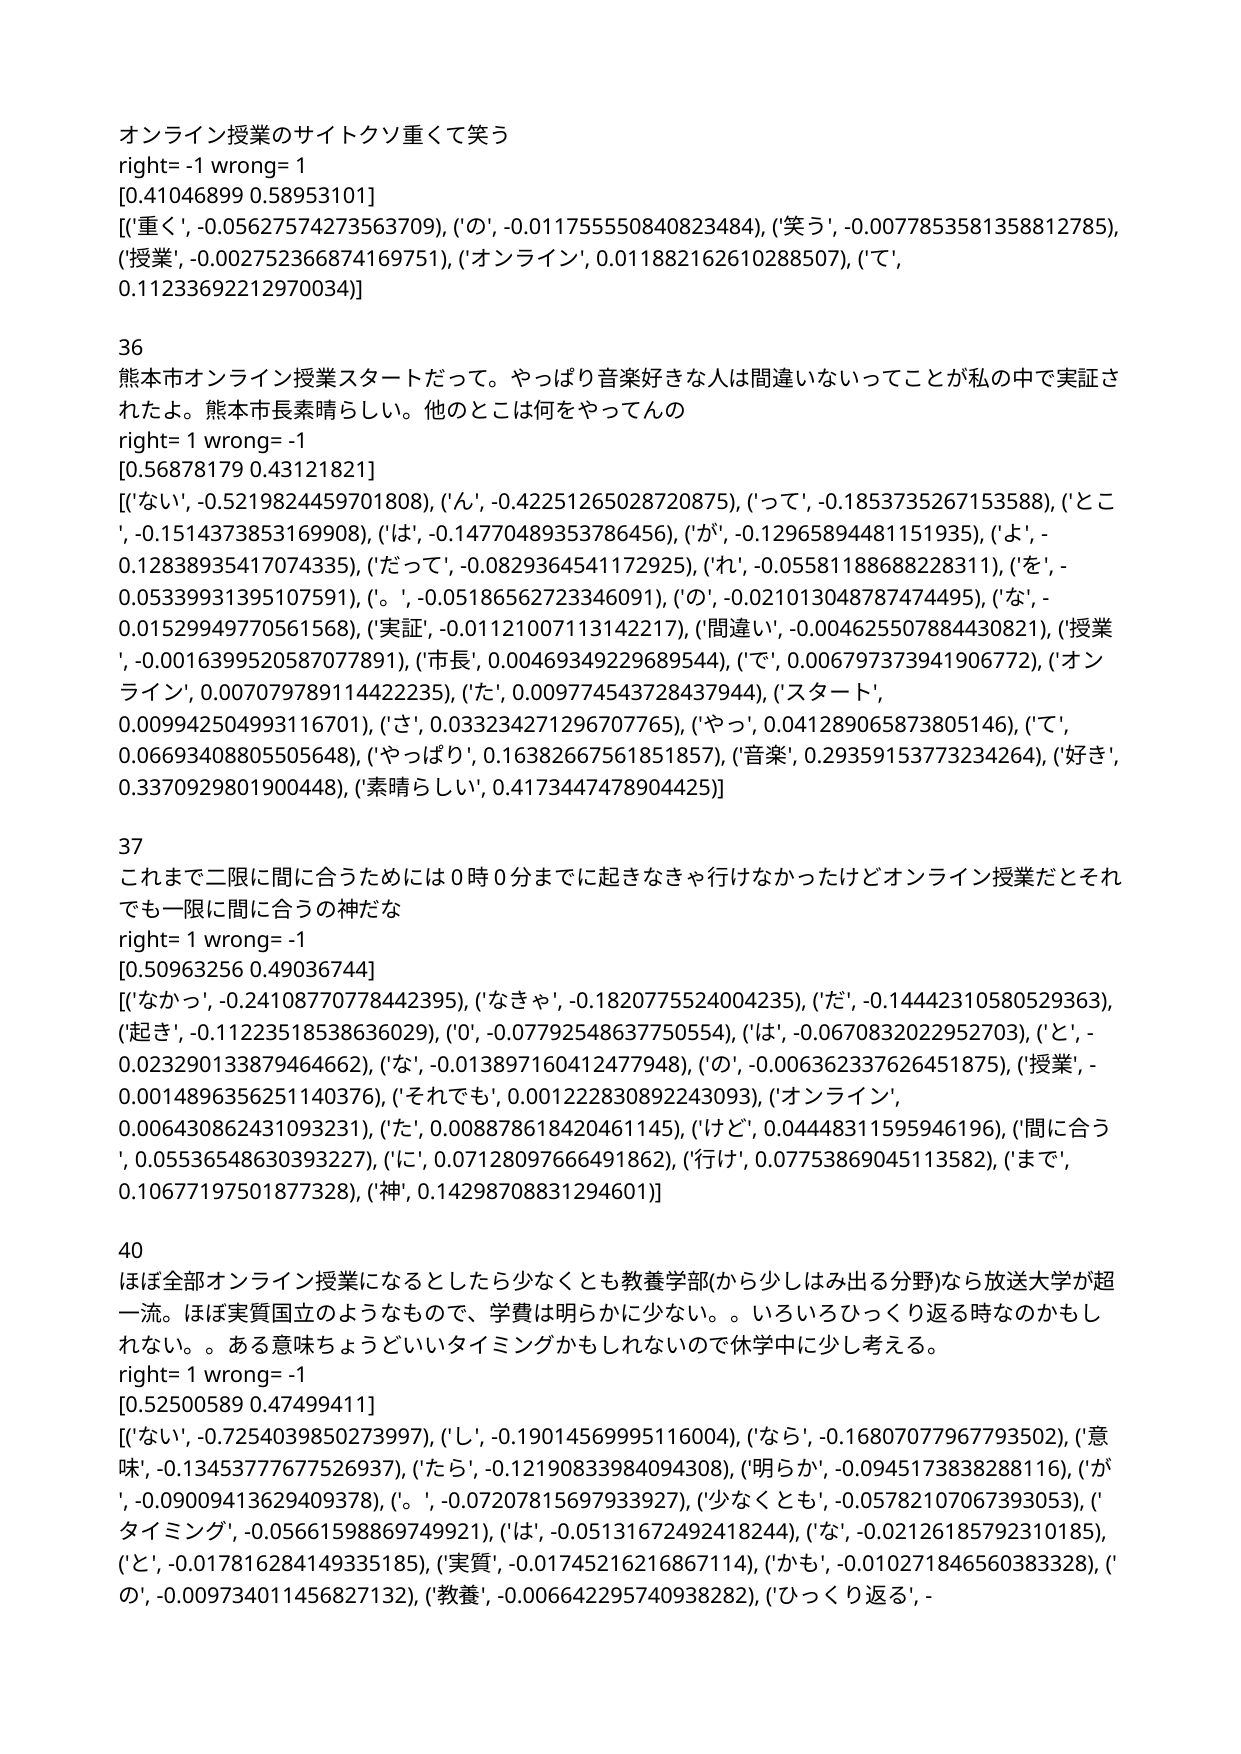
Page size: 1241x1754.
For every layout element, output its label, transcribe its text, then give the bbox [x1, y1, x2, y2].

text [0.50963256 0.49036744] [118, 954, 1122, 983]
text right= 1 wrong= -1 [118, 424, 1122, 454]
text 36 [118, 331, 1122, 361]
text 37 [118, 831, 1122, 860]
text [('重く', -0.05627574273563709), ('の', -0.011755550840823484), ('笑う', -0.0077853581358812785), ('授業', -0.002752366874169751), ('オンライン', 0.011882162610288507), ('て', 0.11233692212970034)] [118, 209, 1122, 303]
text right= 1 wrong= -1 [118, 924, 1122, 954]
text [('なかっ', -0.24108770778442395), ('なきゃ', -0.1820775524004235), ('だ', -0.14442310580529363), ('起き', -0.11223518538636029), ('0', -0.07792548637750554), ('は', -0.0670832022952703), ('と', -0.023290133879464662), ('な', -0.013897160412477948), ('の', -0.006362337626451875), ('授業', -0.0014896356251140376), ('それでも', 0.001222830892243093), ('オンライン', 0.006430862431093231), ('た', 0.008878618420461145), ('けど', 0.04448311595946196), ('間に合う', 0.05536548630393227), ('に', 0.07128097666491862), ('行け', 0.07753869045113582), ('まで', 0.10677197501877328), ('神', 0.14298708831294601)] [118, 983, 1122, 1206]
text 熊本市オンライン授業スタートだって。やっぱり音楽好きな人は間違いないってことが私の中で実証されたよ。熊本市長素晴らしい。他のとこは何をやってんの [118, 361, 1122, 424]
text [('ない', -0.7254039850273997), ('し', -0.19014569995116004), ('なら', -0.16807077967793502), ('意味', -0.13453777677526937), ('たら', -0.12190833984094308), ('明らか', -0.0945173838288116), ('が', -0.09009413629409378), ('。', -0.07207815697933927), ('少なくとも', -0.05782107067393053), ('タイミング', -0.05661598869749921), ('は', -0.05131672492418244), ('な', -0.02126185792310185), ('と', -0.017816284149335185), ('実質', -0.01745216216867114), ('かも', -0.010271846560383328), ('の', -0.009734011456827132), ('教養', -0.006642295740938282), ('ひっくり返る', [118, 1419, 1122, 1610]
text right= 1 wrong= -1 [118, 1359, 1122, 1389]
text ほぼ全部オンライン授業になるとしたら少なくとも教養学部(から少しはみ出る分野)なら放送大学が超一流。ほぼ実質国立のようなもので、学費は明らかに少ない。。いろいろひっくり返る時なのかもしれない。。ある意味ちょうどいいタイミングかもしれないので休学中に少し考える。 [118, 1264, 1122, 1359]
text right= -1 wrong= 1 [118, 150, 1122, 179]
text オンライン授業のサイトクソ重くて笑う [118, 118, 1122, 150]
text [0.52500589 0.47499411] [118, 1389, 1122, 1419]
text [('ない', -0.5219824459701808), ('ん', -0.42251265028720875), ('って', -0.1853735267153588), ('とこ', -0.1514373853169908), ('は', -0.14770489353786456), ('が', -0.12965894481151935), ('よ', -0.12838935417074335), ('だって', -0.0829364541172925), ('れ', -0.05581188688228311), ('を', -0.05339931395107591), ('。', -0.05186562723346091), ('の', -0.021013048787474495), ('な', -0.01529949770561568), ('実証', -0.01121007113142217), ('間違い', -0.004625507884430821), ('授業', -0.0016399520587077891), ('市長', 0.00469349229689544), ('で', 0.006797373941906772), ('オンライン', 0.007079789114422235), ('た', 0.009774543728437944), ('スタート', 0.009942504993116701), ('さ', 0.033234271296707765), ('やっ', 0.041289065873805146), ('て', 0.06693408805505648), ('やっぱり', 0.16382667561851857), ('音楽', 0.29359153773234264), ('好き', 0.3370929801900448), ('素晴らしい', 0.4173447478904425)] [118, 484, 1122, 802]
text [0.56878179 0.43121821] [118, 454, 1122, 484]
text 40 [118, 1234, 1122, 1264]
text これまで二限に間に合うためには0時0分までに起きなきゃ行けなかったけどオンライン授業だとそれでも一限に間に合うの神だな [118, 860, 1122, 924]
text [0.41046899 0.58953101] [118, 179, 1122, 209]
